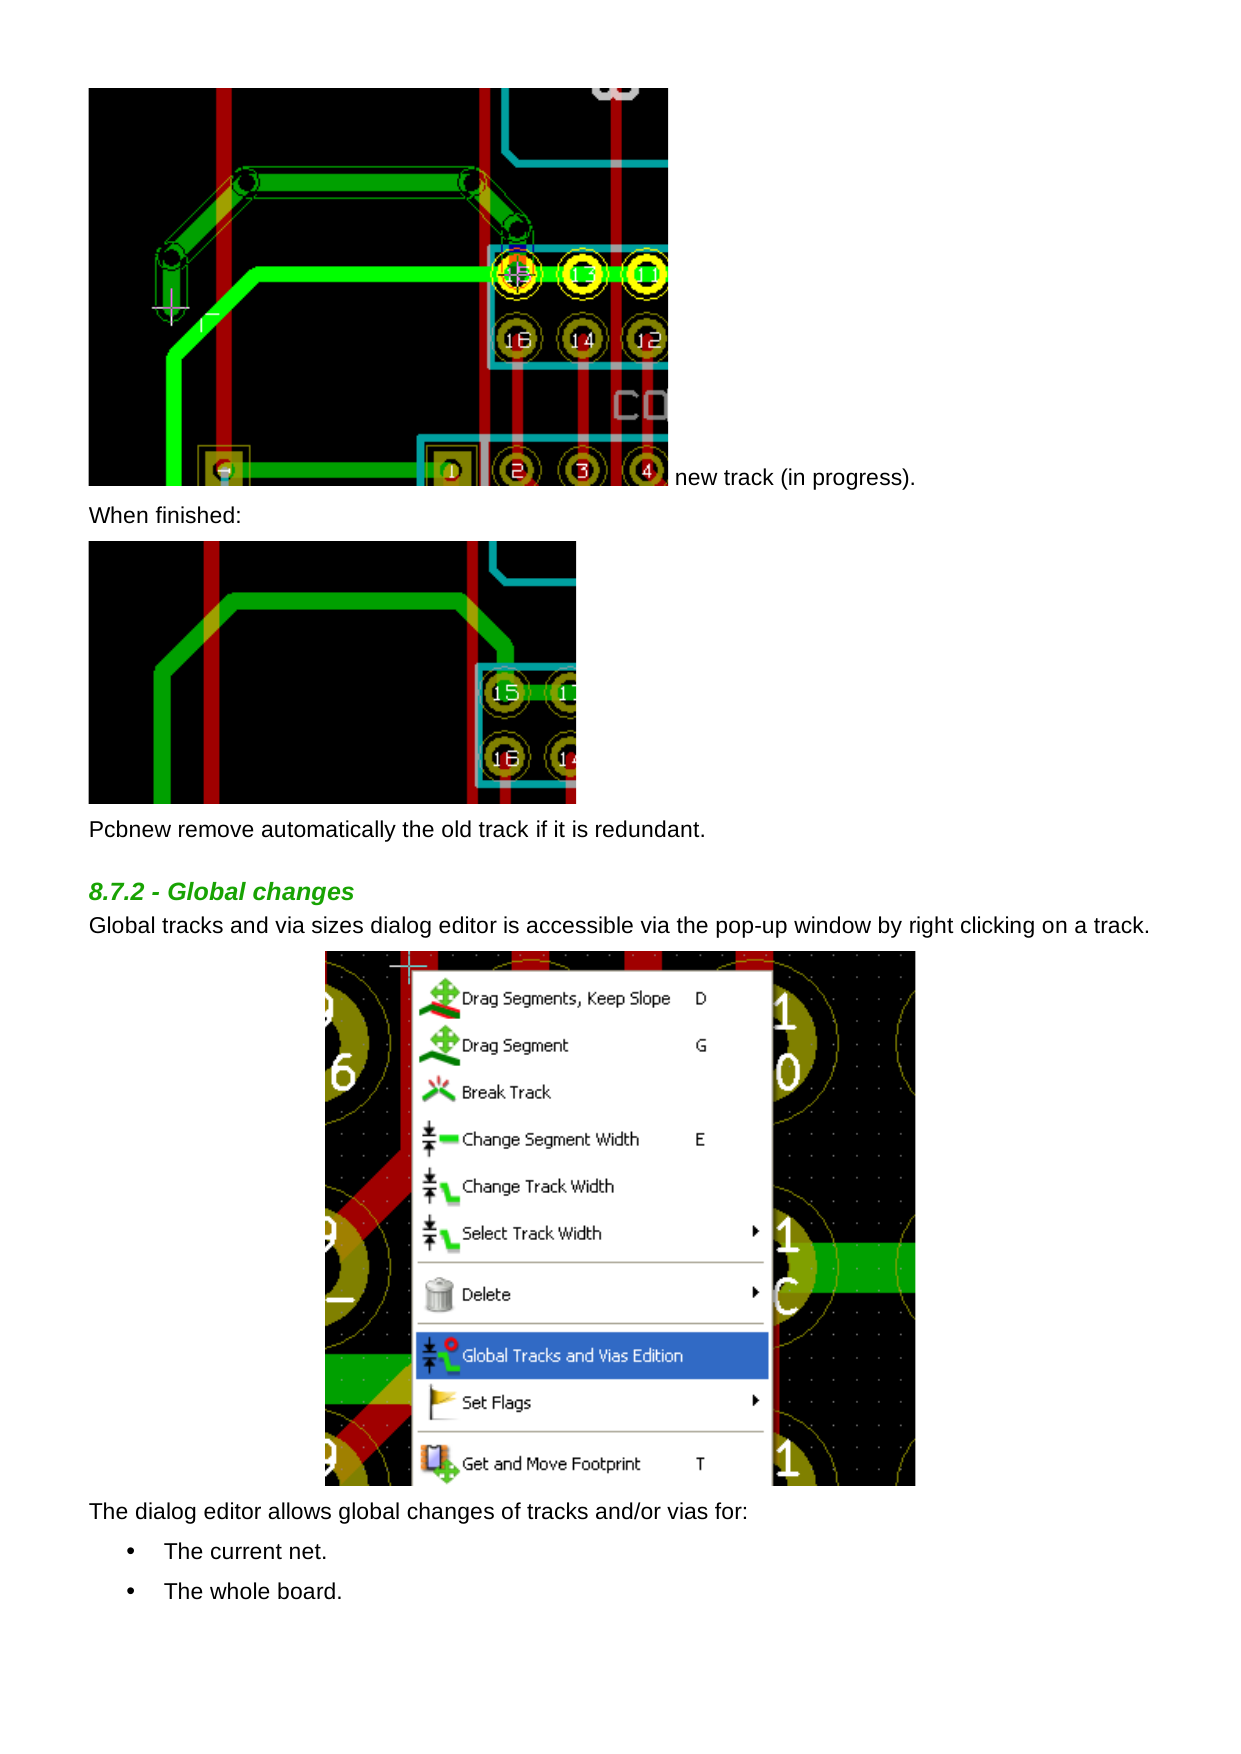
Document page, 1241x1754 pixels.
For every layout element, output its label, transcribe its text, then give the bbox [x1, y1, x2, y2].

picture [88, 88, 669, 486]
text The dialog editor allows global changes of tracks and/or vias for: [88, 1498, 1152, 1524]
text new track (in progress). [88, 88, 1152, 490]
text Pcbnew remove automatically the old track if it is redundant. [88, 816, 1152, 842]
picture [88, 541, 577, 804]
picture [325, 951, 916, 1486]
subtitle Global changes [88, 878, 1152, 906]
text Global tracks and via sizes dialog editor is accessible via the pop-up window by right clicking on a track. [88, 912, 1152, 938]
list The current net. [126, 1537, 1152, 1564]
text When finished: [88, 503, 1152, 529]
list The whole board. [126, 1577, 1152, 1605]
